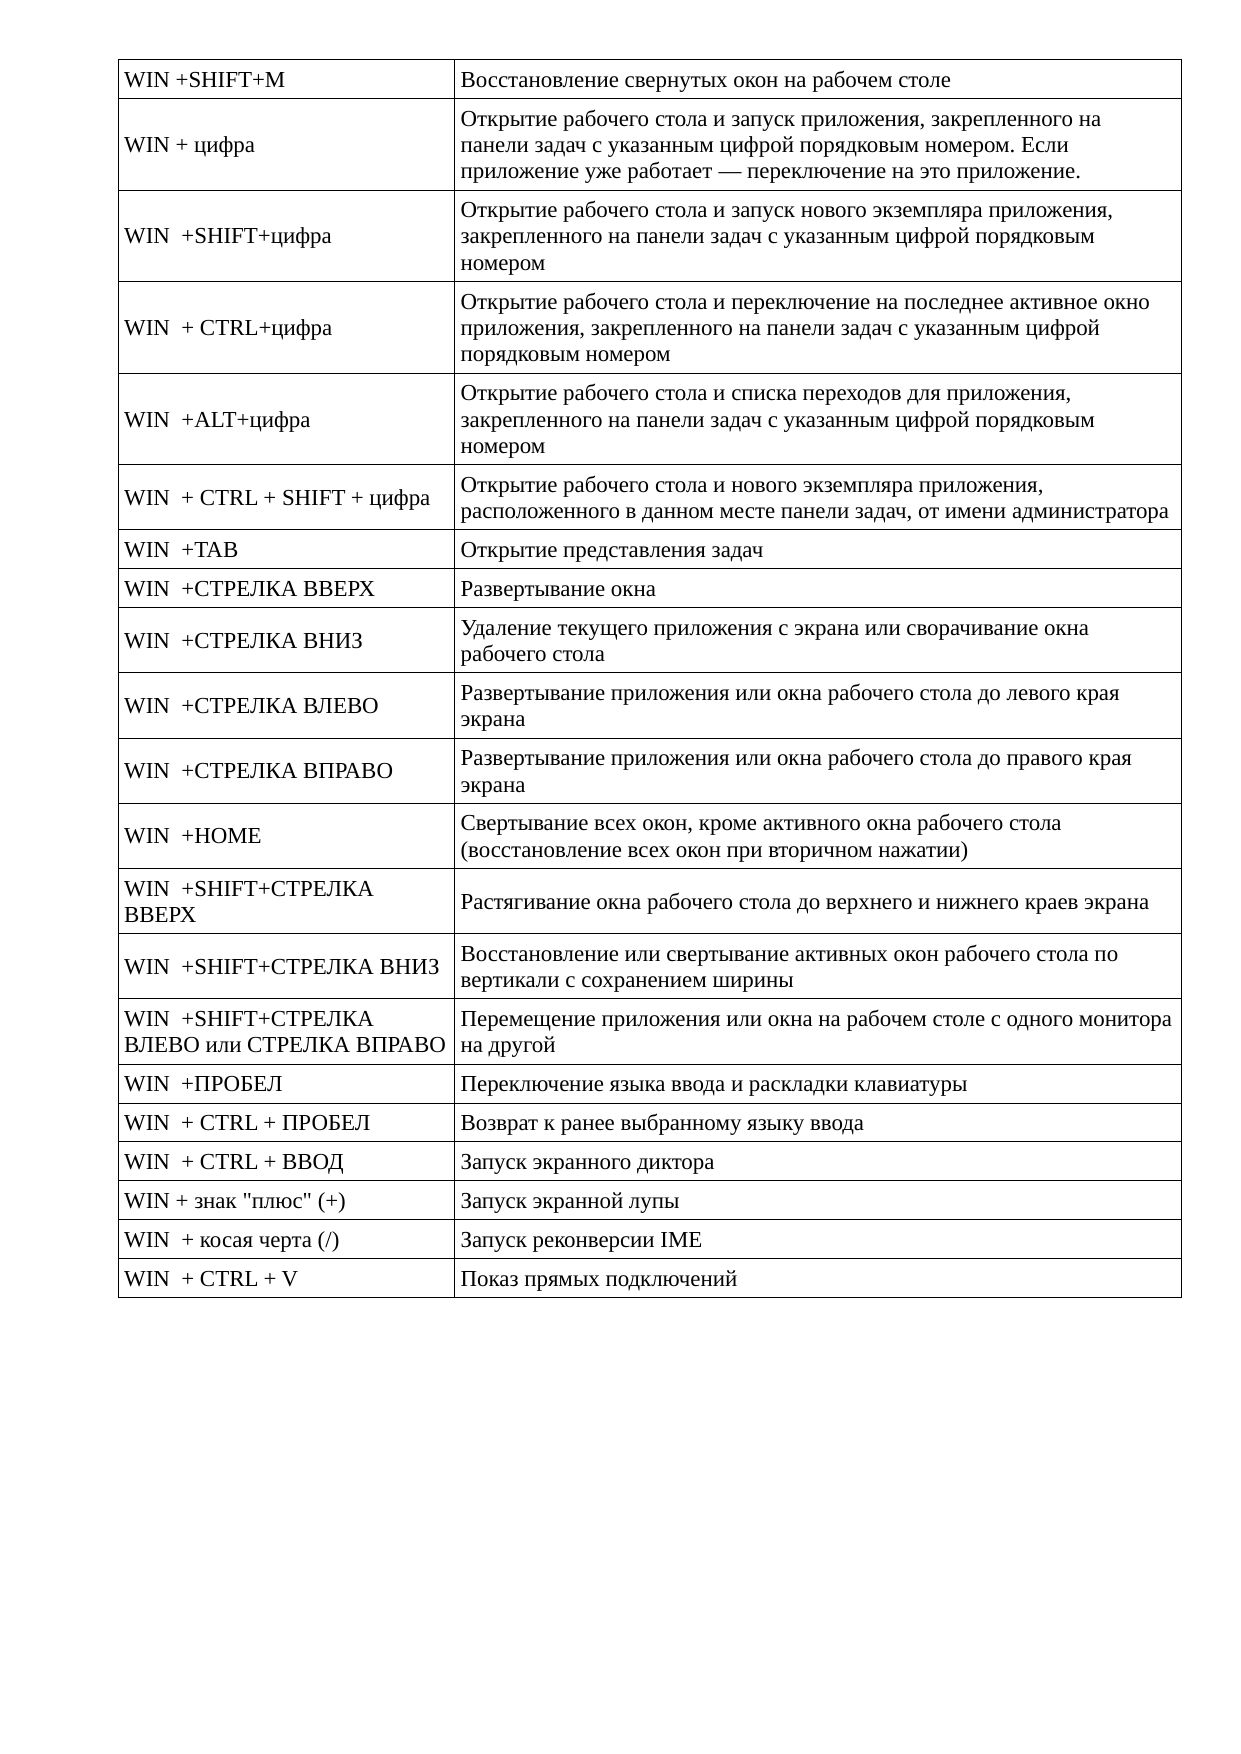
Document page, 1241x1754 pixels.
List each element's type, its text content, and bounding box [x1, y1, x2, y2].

table_cell Открытие рабочего стола и списка переходов для приложения, закрепленного на панели задач с указанным цифрой порядковым номером [455, 374, 1181, 464]
table_cell Переключение языка ввода и раскладки клавиатуры [455, 1065, 1181, 1102]
table_cell WIN + CTRL+цифра [119, 282, 454, 373]
table_cell Удаление текущего приложения с экрана или сворачивание окна рабочего стола [455, 608, 1181, 672]
table_cell WIN + CTRL + ПРОБЕЛ [119, 1104, 454, 1141]
table_cell Восстановление или свертывание активных окон рабочего стола по вертикали с сохранением ширины [455, 934, 1181, 998]
table_cell Развертывание приложения или окна рабочего стола до левого края экрана [455, 673, 1181, 737]
table_cell WIN +SHIFT+M [119, 60, 454, 98]
table_cell Открытие рабочего стола и нового экземпляра приложения, расположенного в данном месте панели задач, от имени администратора [455, 465, 1181, 529]
table_cell WIN +ALT+цифра [119, 374, 454, 464]
table_cell Открытие рабочего стола и запуск нового экземпляра приложения, закрепленного на панели задач с указанным цифрой порядковым номером [455, 191, 1181, 281]
table_cell Растягивание окна рабочего стола до верхнего и нижнего краев экрана [455, 869, 1181, 933]
table_cell WIN +СТРЕЛКА ВЛЕВО [119, 673, 454, 737]
table_cell Восстановление свернутых окон на рабочем столе [455, 60, 1181, 98]
table_cell WIN +SHIFT+СТРЕЛКА ВНИЗ [119, 934, 454, 998]
table_cell WIN + цифра [119, 99, 454, 189]
table_cell WIN +SHIFT+цифра [119, 191, 454, 281]
table_cell Запуск реконверсии IME [455, 1220, 1181, 1258]
table_cell WIN +SHIFT+СТРЕЛКА ВЛЕВО или СТРЕЛКА ВПРАВО [119, 999, 454, 1063]
table_cell Перемещение приложения или окна на рабочем столе с одного монитора на другой [455, 999, 1181, 1063]
table_cell Открытие представления задач [455, 530, 1181, 568]
table_cell Развертывание окна [455, 569, 1181, 607]
table_cell WIN +TAB [119, 530, 454, 568]
table_cell WIN +СТРЕЛКА ВПРАВО [119, 739, 454, 803]
table_cell WIN +SHIFT+СТРЕЛКА ВВЕРХ [119, 869, 454, 933]
table_cell Открытие рабочего стола и переключение на последнее активное окно приложения, закрепленного на панели задач с указанным цифрой порядковым номером [455, 282, 1181, 373]
table_cell Развертывание приложения или окна рабочего стола до правого края экрана [455, 739, 1181, 803]
table_cell Показ прямых подключений [455, 1259, 1181, 1297]
table_cell Запуск экранной лупы [455, 1181, 1181, 1219]
table_cell WIN +СТРЕЛКА ВВЕРХ [119, 569, 454, 607]
table_cell WIN + CTRL + SHIFT + цифра [119, 465, 454, 529]
table_cell WIN + косая черта (/) [119, 1220, 454, 1258]
table_cell Свертывание всех окон, кроме активного окна рабочего стола (восстановление всех окон при вторичном нажатии) [455, 804, 1181, 868]
table_cell WIN +HOME [119, 804, 454, 868]
table_cell Запуск экранного диктора [455, 1142, 1181, 1180]
table_cell WIN +ПРОБЕЛ [119, 1065, 454, 1102]
table_cell WIN + CTRL + V [119, 1259, 454, 1297]
table_cell Открытие рабочего стола и запуск приложения, закрепленного на панели задач с указанным цифрой порядковым номером. Если приложение уже работает — переключение на это приложение. [455, 99, 1181, 189]
table_cell WIN + CTRL + ВВОД [119, 1142, 454, 1180]
table_cell WIN + знак "плюс" (+) [119, 1181, 454, 1219]
table_cell Возврат к ранее выбранному языку ввода [455, 1104, 1181, 1141]
table_cell WIN +СТРЕЛКА ВНИЗ [119, 608, 454, 672]
